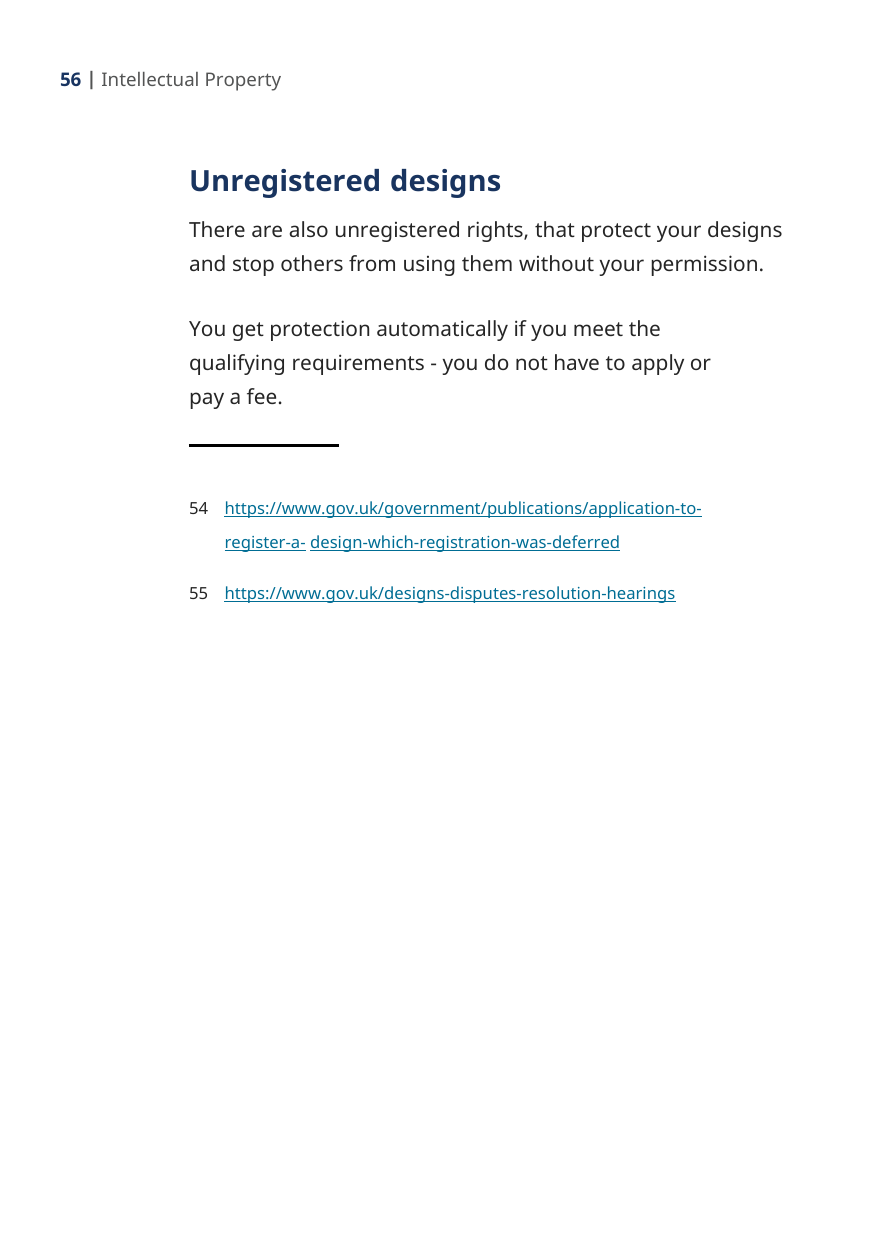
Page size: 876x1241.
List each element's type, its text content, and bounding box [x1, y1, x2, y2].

list https://www.gov.uk/government/publications/application-to-register-a- design-which-registration-was-deferred [189, 497, 765, 553]
text You get protection automatically if you meet the qualifying requirements - you do not have to apply or pay a fee. [189, 314, 736, 411]
text There are also unregistered rights, that protect your designs and stop others from using them without your permission. [189, 215, 805, 277]
subtitle Unregistered designs [189, 161, 829, 200]
list https://www.gov.uk/designs-disputes-resolution-hearings [189, 581, 829, 604]
picture [381, 535, 385, 548]
